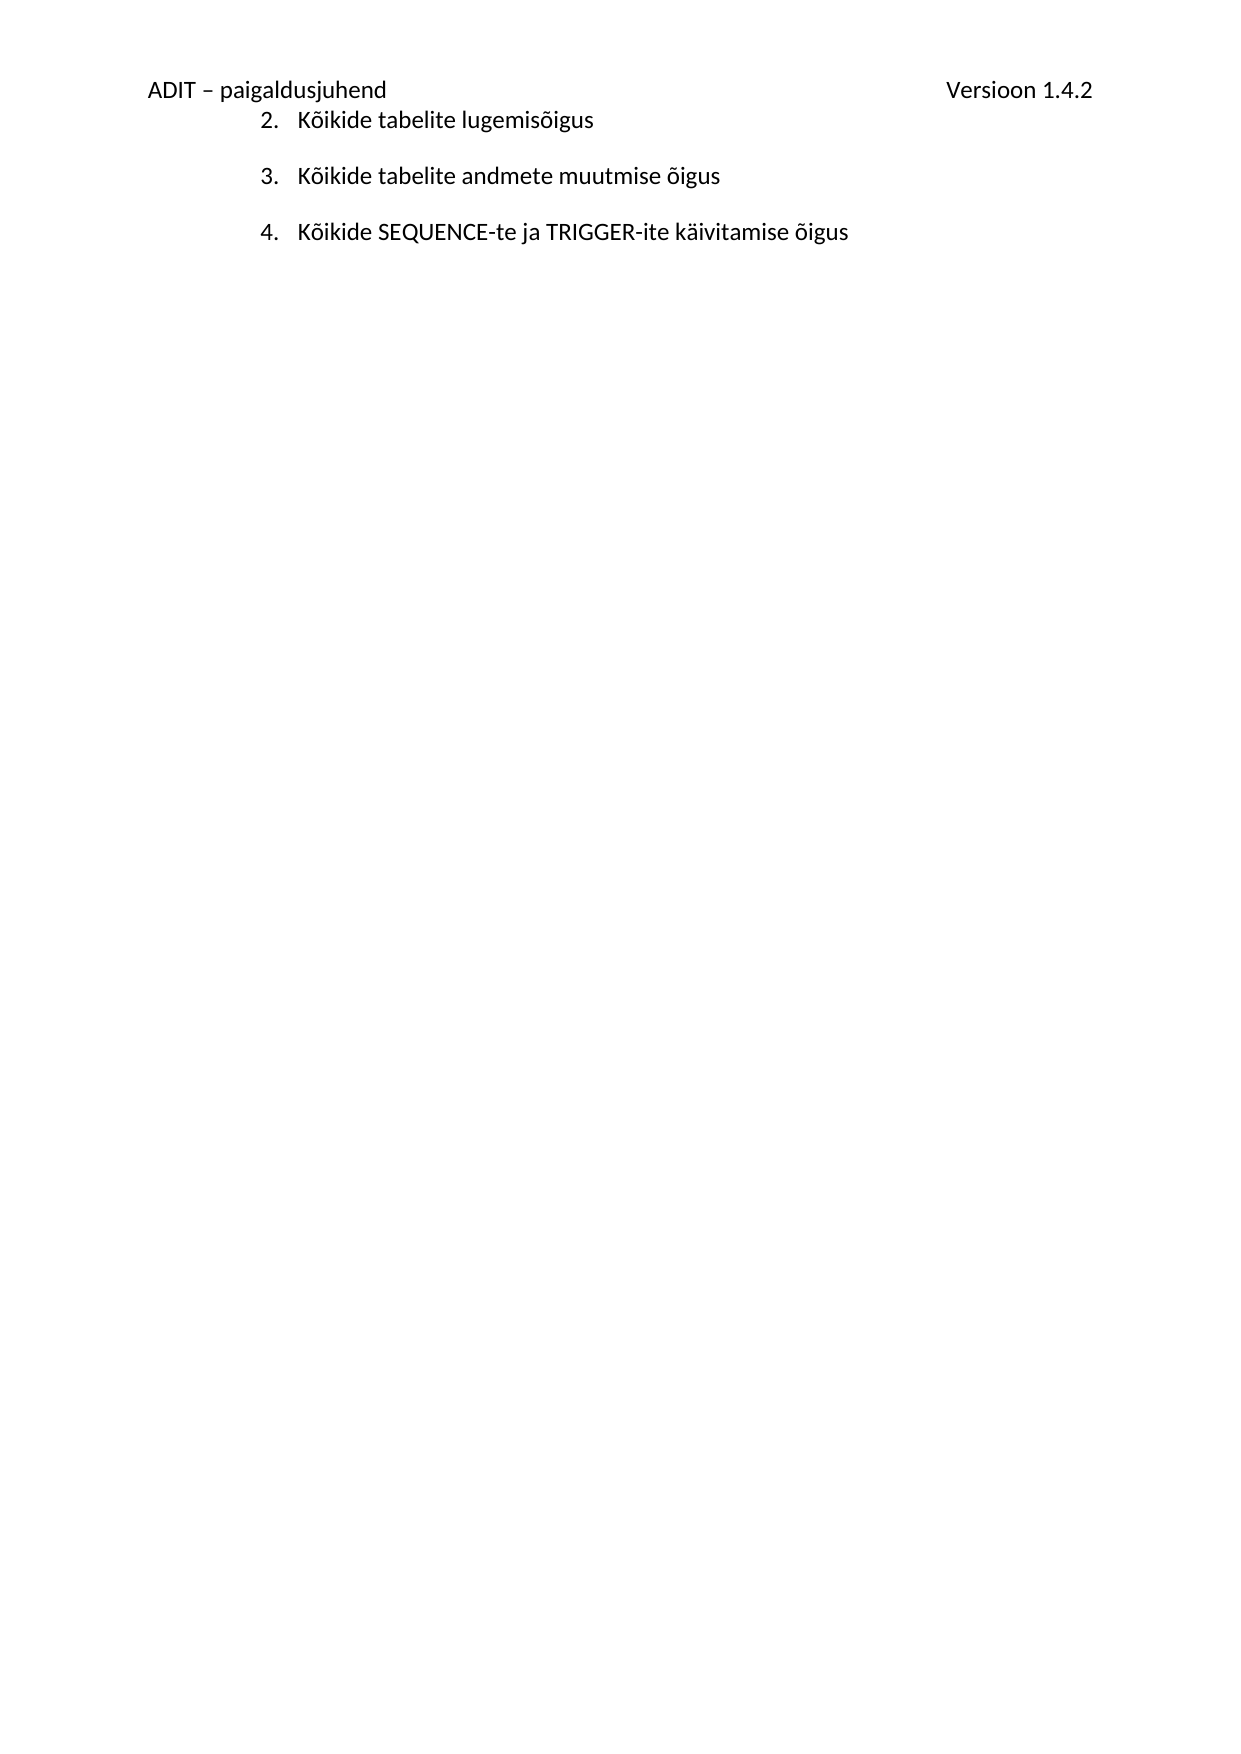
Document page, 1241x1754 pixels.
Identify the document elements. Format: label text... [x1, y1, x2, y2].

list Kõikide SEQUENCE-te ja TRIGGER-ite käivitamise õigus [260, 216, 1093, 246]
list Kõikide tabelite lugemisõigus [260, 104, 1093, 135]
list Kõikide tabelite andmete muutmise õigus [260, 160, 1093, 191]
